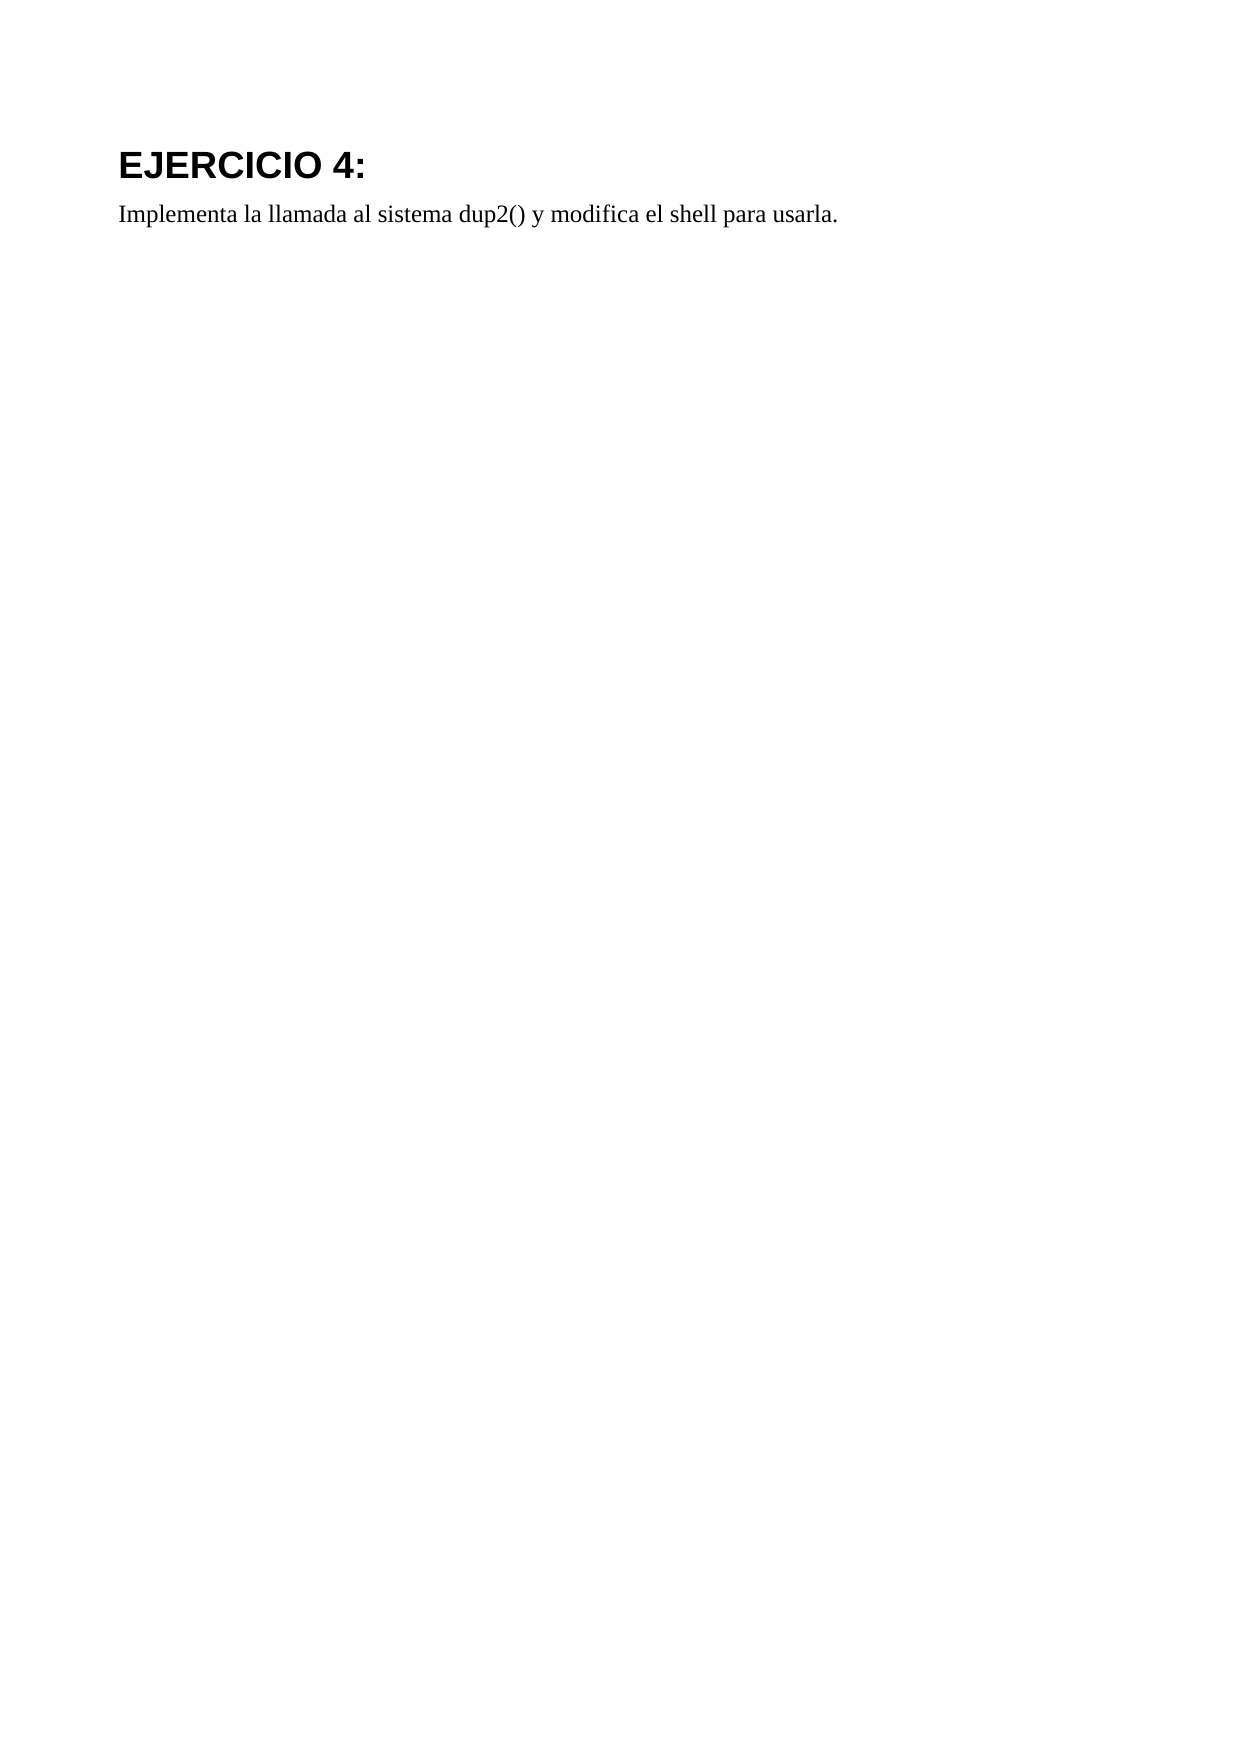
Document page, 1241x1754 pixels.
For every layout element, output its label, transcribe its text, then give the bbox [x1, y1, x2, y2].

text Implementa la llamada al sistema dup2() y modifica el shell para usarla. [118, 199, 1122, 228]
subtitle EJERCICIO 4: [118, 143, 1122, 187]
